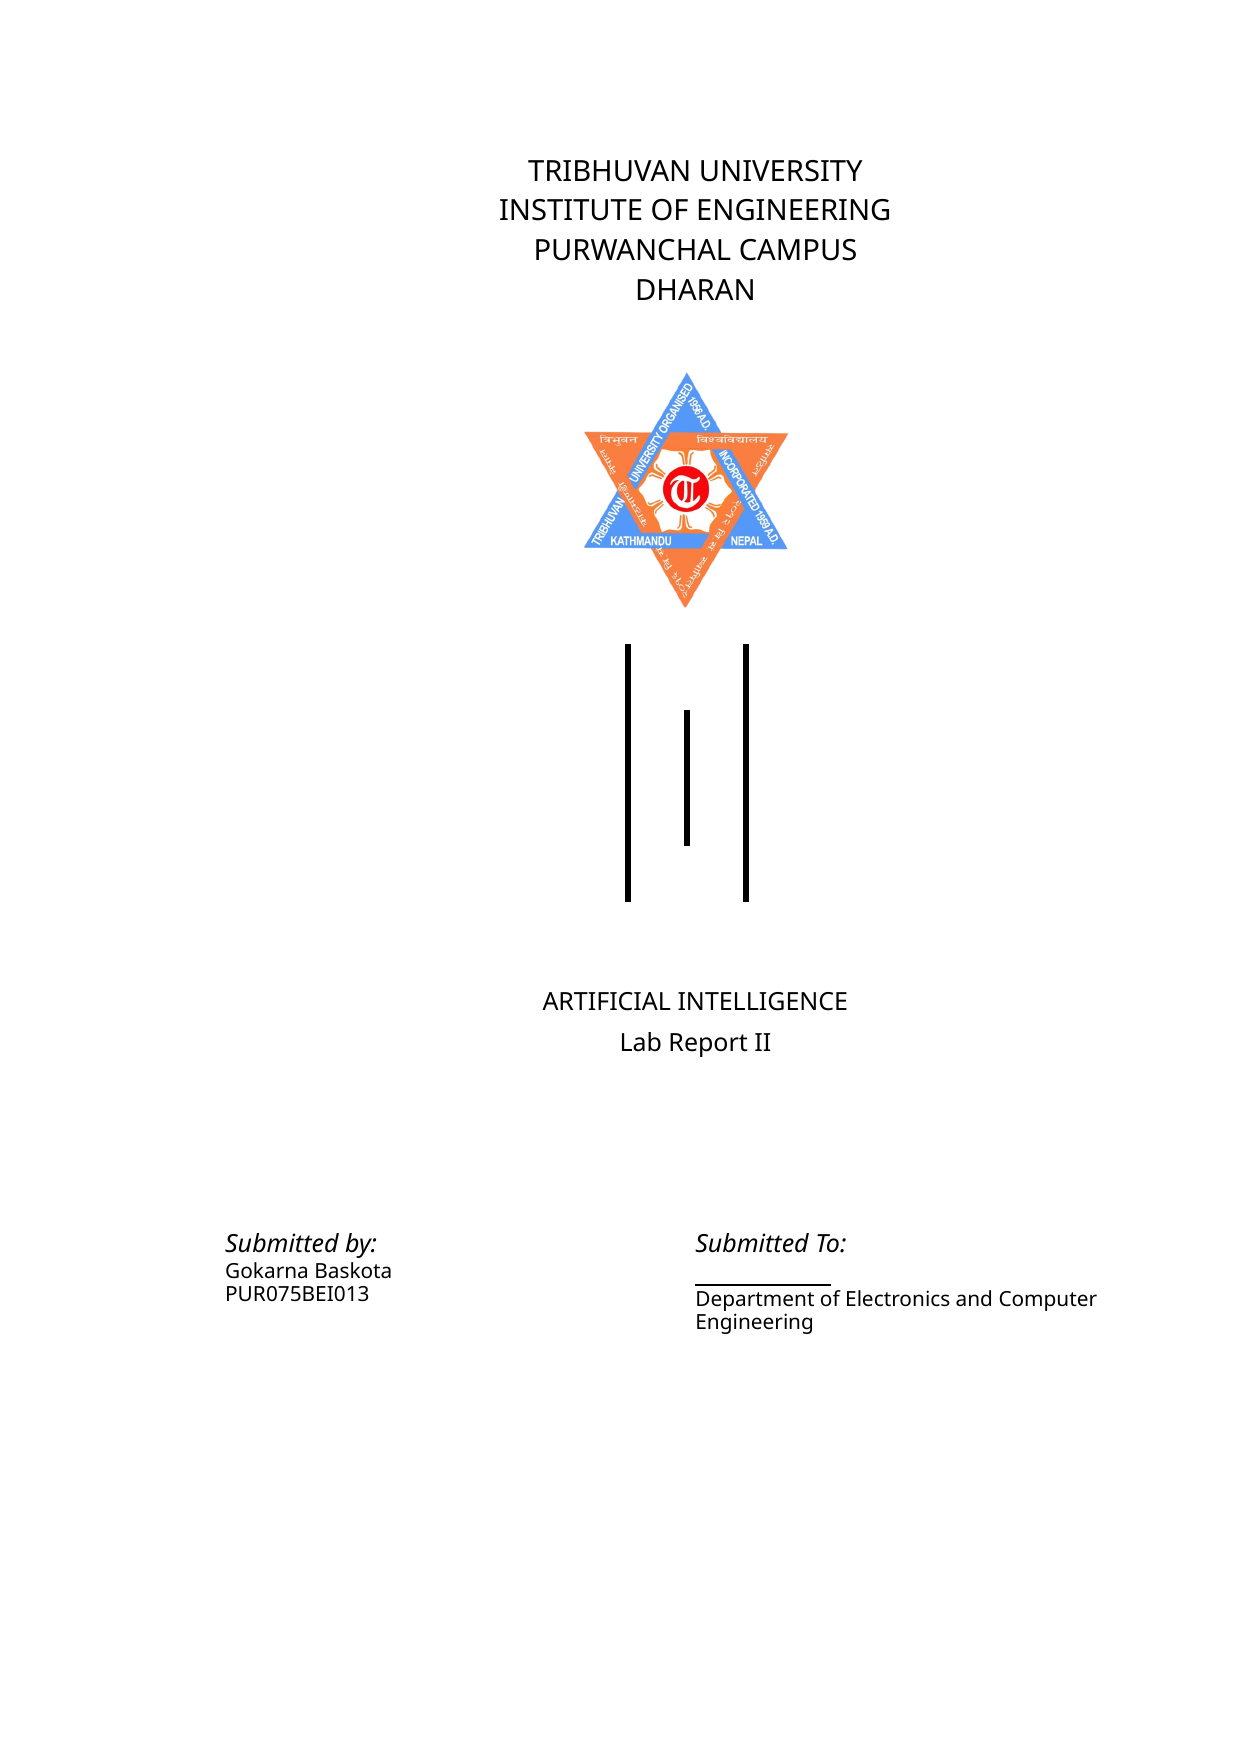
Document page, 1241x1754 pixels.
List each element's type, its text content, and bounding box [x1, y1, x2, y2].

picture [577, 361, 794, 614]
text TRIBHUVAN UNIVERSITY [225, 150, 1166, 190]
table_header Submitted by: Gokarna Baskota PUR075BEI013 [225, 1226, 695, 1334]
text INSTITUTE OF ENGINEERING [225, 190, 1166, 229]
text ARTIFICIAL INTELLIGENCE [225, 992, 1166, 1015]
text DHARAN [225, 269, 1166, 309]
table_header Submitted To: Department of Electronics and Computer Engineering [695, 1226, 1166, 1334]
text PURWANCHAL CAMPUS [225, 229, 1166, 269]
text Lab Report II [225, 1032, 1166, 1056]
